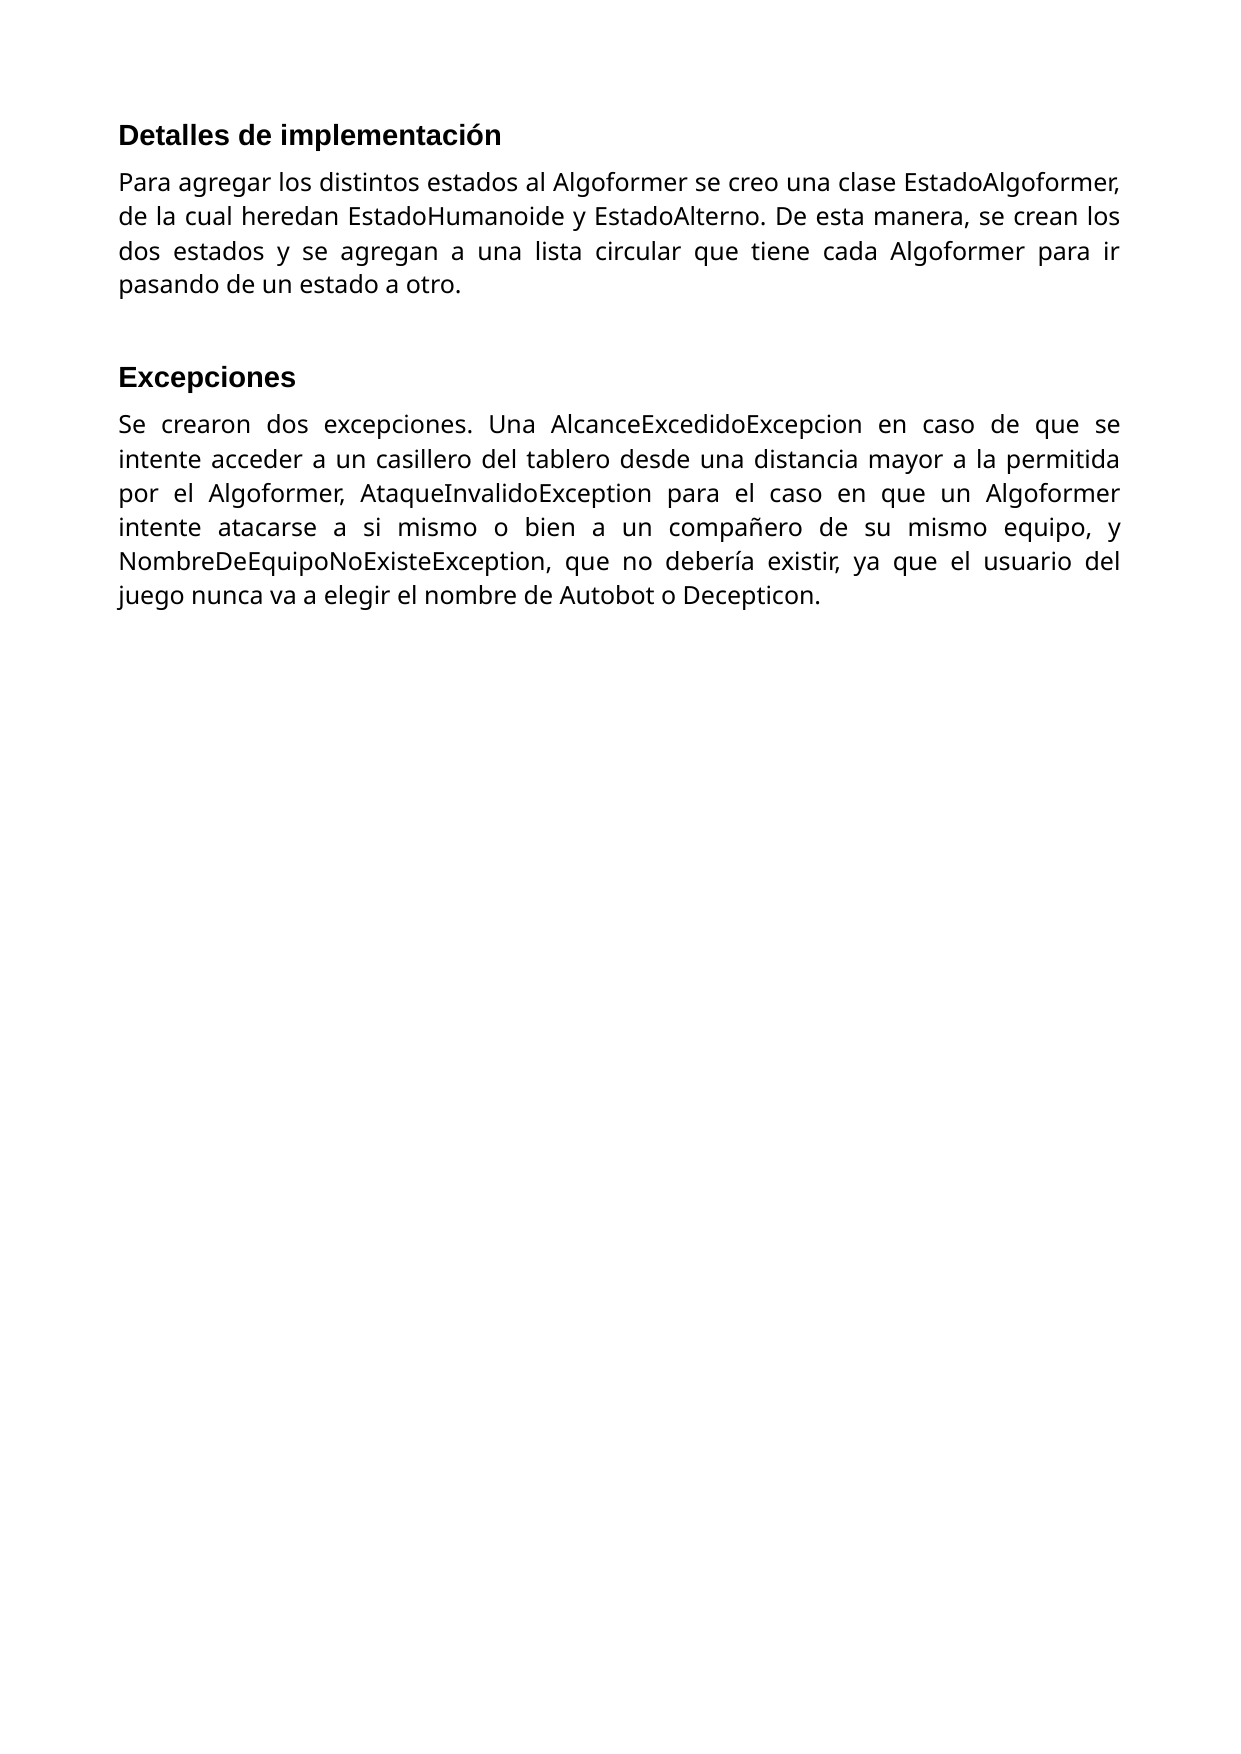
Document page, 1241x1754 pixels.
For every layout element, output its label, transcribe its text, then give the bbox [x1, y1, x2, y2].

subtitle Detalles de implementación [118, 118, 1122, 152]
text Para agregar los distintos estados al Algoformer se creo una clase EstadoAlgoformer, de la cual heredan EstadoHumanoide y EstadoAlterno. De esta manera, se crean los dos estados y se agregan a una lista circular que tiene cada Algoformer para ir pasando de un estado a otro. [118, 165, 1122, 301]
subtitle Excepciones [118, 360, 1122, 394]
text Se crearon dos excepciones. Una AlcanceExcedidoExcepcion en caso de que se intente acceder a un casillero del tablero desde una distancia mayor a la permitida por el Algoformer, AtaqueInvalidoException para el caso en que un Algoformer intente atacarse a si mismo o bien a un compañero de su mismo equipo, y NombreDeEquipoNoExisteException, que no debería existir, ya que el usuario del juego nunca va a elegir el nombre de Autobot o Decepticon. [118, 407, 1122, 612]
